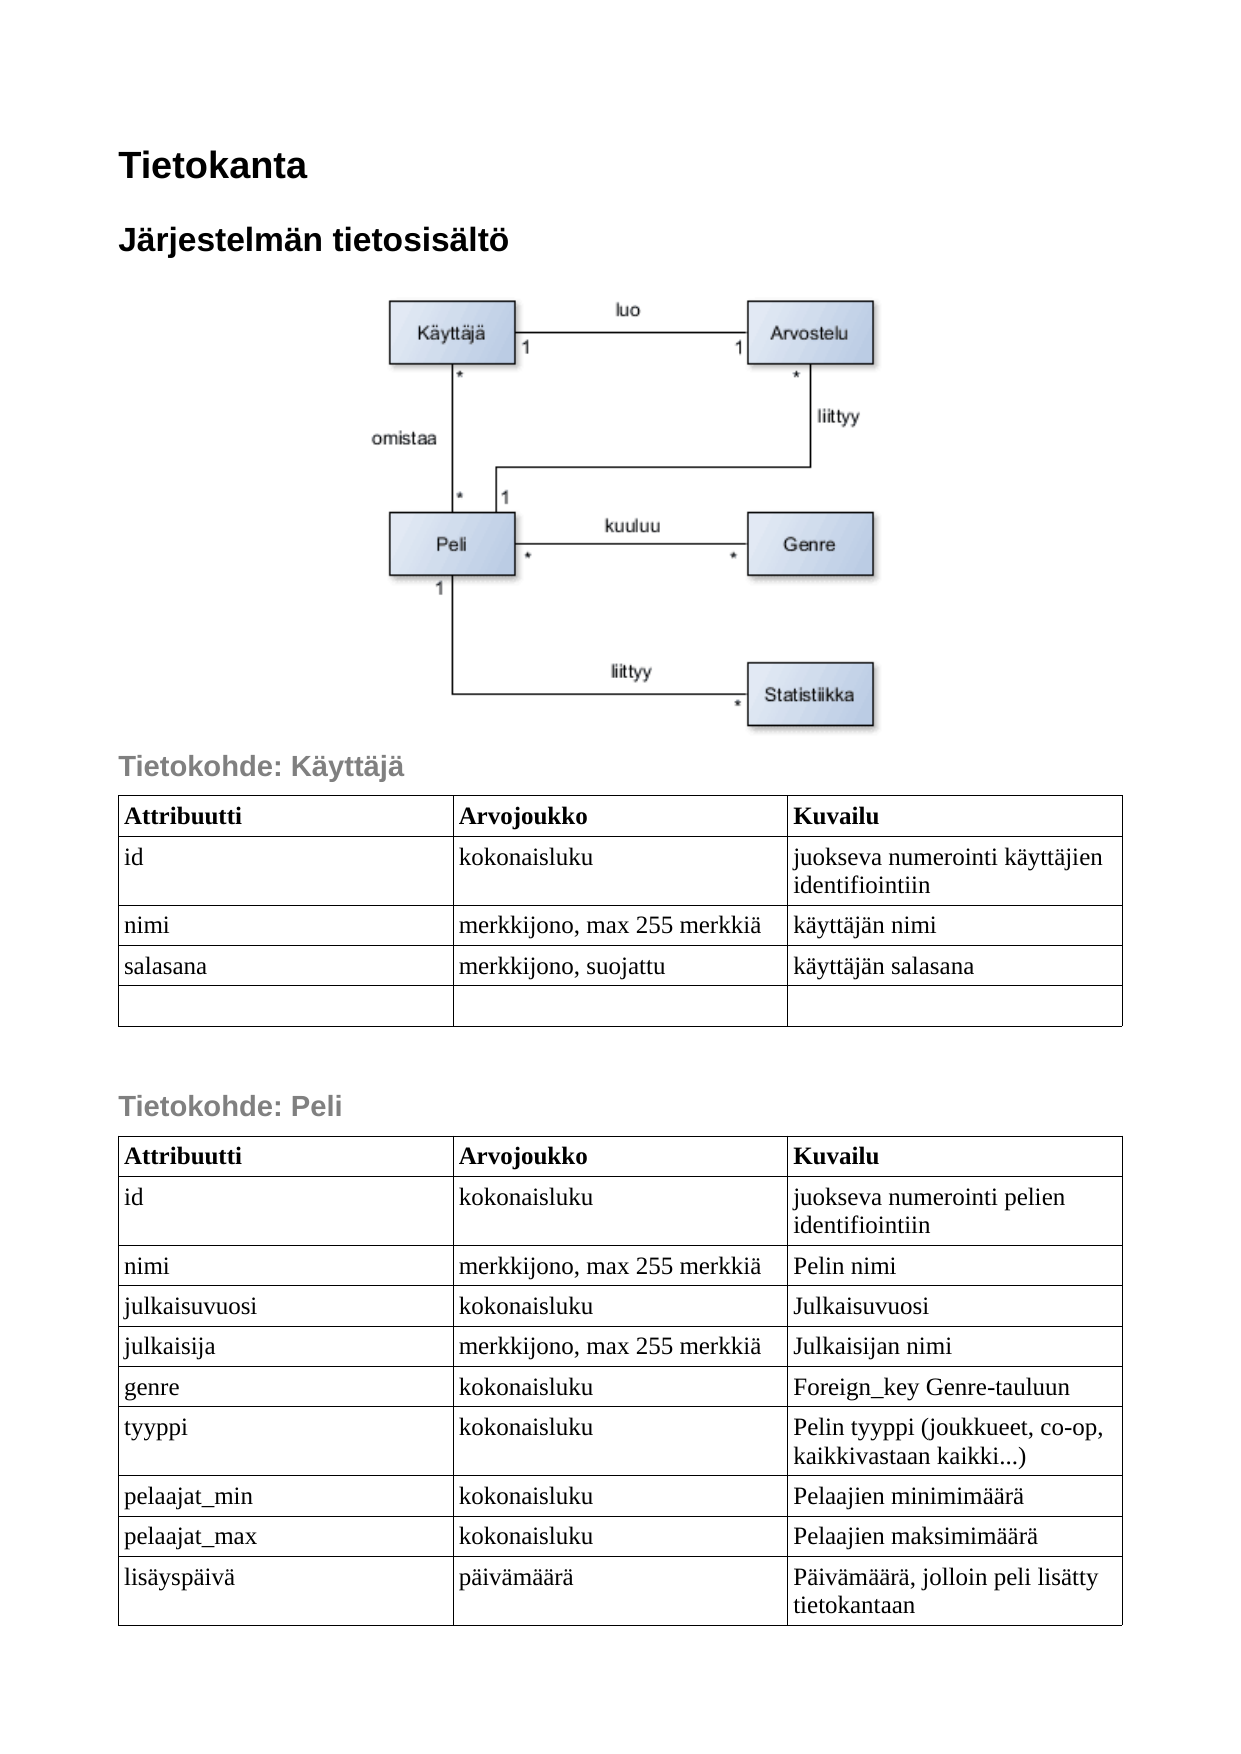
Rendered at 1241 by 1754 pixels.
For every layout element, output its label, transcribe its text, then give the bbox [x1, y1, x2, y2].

table_cell kokonaisluku [454, 1476, 787, 1516]
table_cell [454, 986, 787, 1026]
table_cell merkkijono, max 255 merkkiä [454, 1246, 787, 1285]
table_header Kuvailu [788, 1137, 1122, 1176]
table_cell pelaajat_min [119, 1476, 453, 1516]
table_header Attribuutti [119, 796, 453, 836]
table_cell lisäyspäivä [119, 1557, 453, 1625]
table_cell käyttäjän salasana [788, 946, 1122, 985]
table_cell kokonaisluku [454, 1286, 787, 1326]
table_cell Pelaajien minimimäärä [788, 1476, 1122, 1516]
table_header Attribuutti [119, 1137, 453, 1176]
table_cell kokonaisluku [454, 1177, 787, 1245]
table_cell genre [119, 1367, 453, 1406]
table_cell kokonaisluku [454, 837, 787, 905]
table_cell tyyppi [119, 1407, 453, 1475]
table_cell id [119, 837, 453, 905]
table_cell juokseva numerointi käyttäjien identifiointiin [788, 837, 1122, 905]
table_cell kokonaisluku [454, 1407, 787, 1475]
table_cell käyttäjän nimi [788, 906, 1122, 945]
table_cell Foreign_key Genre-tauluun [788, 1367, 1122, 1406]
table_cell [788, 986, 1122, 1026]
subtitle Tietokanta [118, 143, 1122, 187]
table_cell nimi [119, 906, 453, 945]
table_cell kokonaisluku [454, 1517, 787, 1556]
table_header Kuvailu [788, 796, 1122, 836]
picture [344, 271, 896, 750]
table_cell merkkijono, max 255 merkkiä [454, 1327, 787, 1366]
table_header Arvojoukko [454, 1137, 787, 1176]
table_cell päivämäärä [454, 1557, 787, 1625]
table_cell id [119, 1177, 453, 1245]
table_cell salasana [119, 946, 453, 985]
table_cell Pelaajien maksimimäärä [788, 1517, 1122, 1556]
table_cell julkaisija [119, 1327, 453, 1366]
table_cell nimi [119, 1246, 453, 1285]
table_cell Julkaisuvuosi [788, 1286, 1122, 1326]
table_cell merkkijono, max 255 merkkiä [454, 906, 787, 945]
table_cell juokseva numerointi pelien identifiointiin [788, 1177, 1122, 1245]
table_cell kokonaisluku [454, 1367, 787, 1406]
table_cell pelaajat_max [119, 1517, 453, 1556]
table_cell Päivämäärä, jolloin peli lisätty tietokantaan [788, 1557, 1122, 1625]
table_cell merkkijono, suojattu [454, 946, 787, 985]
table_header Arvojoukko [454, 796, 787, 836]
subtitle Järjestelmän tietosisältö [118, 220, 1122, 259]
subtitle Tietokohde: Peli [118, 1089, 1122, 1123]
subtitle Tietokohde: Käyttäjä [118, 286, 1122, 783]
table_cell julkaisuvuosi [119, 1286, 453, 1326]
table_cell Julkaisijan nimi [788, 1327, 1122, 1366]
table_cell Pelin nimi [788, 1246, 1122, 1285]
table_cell [119, 986, 453, 1026]
table_cell Pelin tyyppi (joukkueet, co-op, kaikkivastaan kaikki...) [788, 1407, 1122, 1475]
